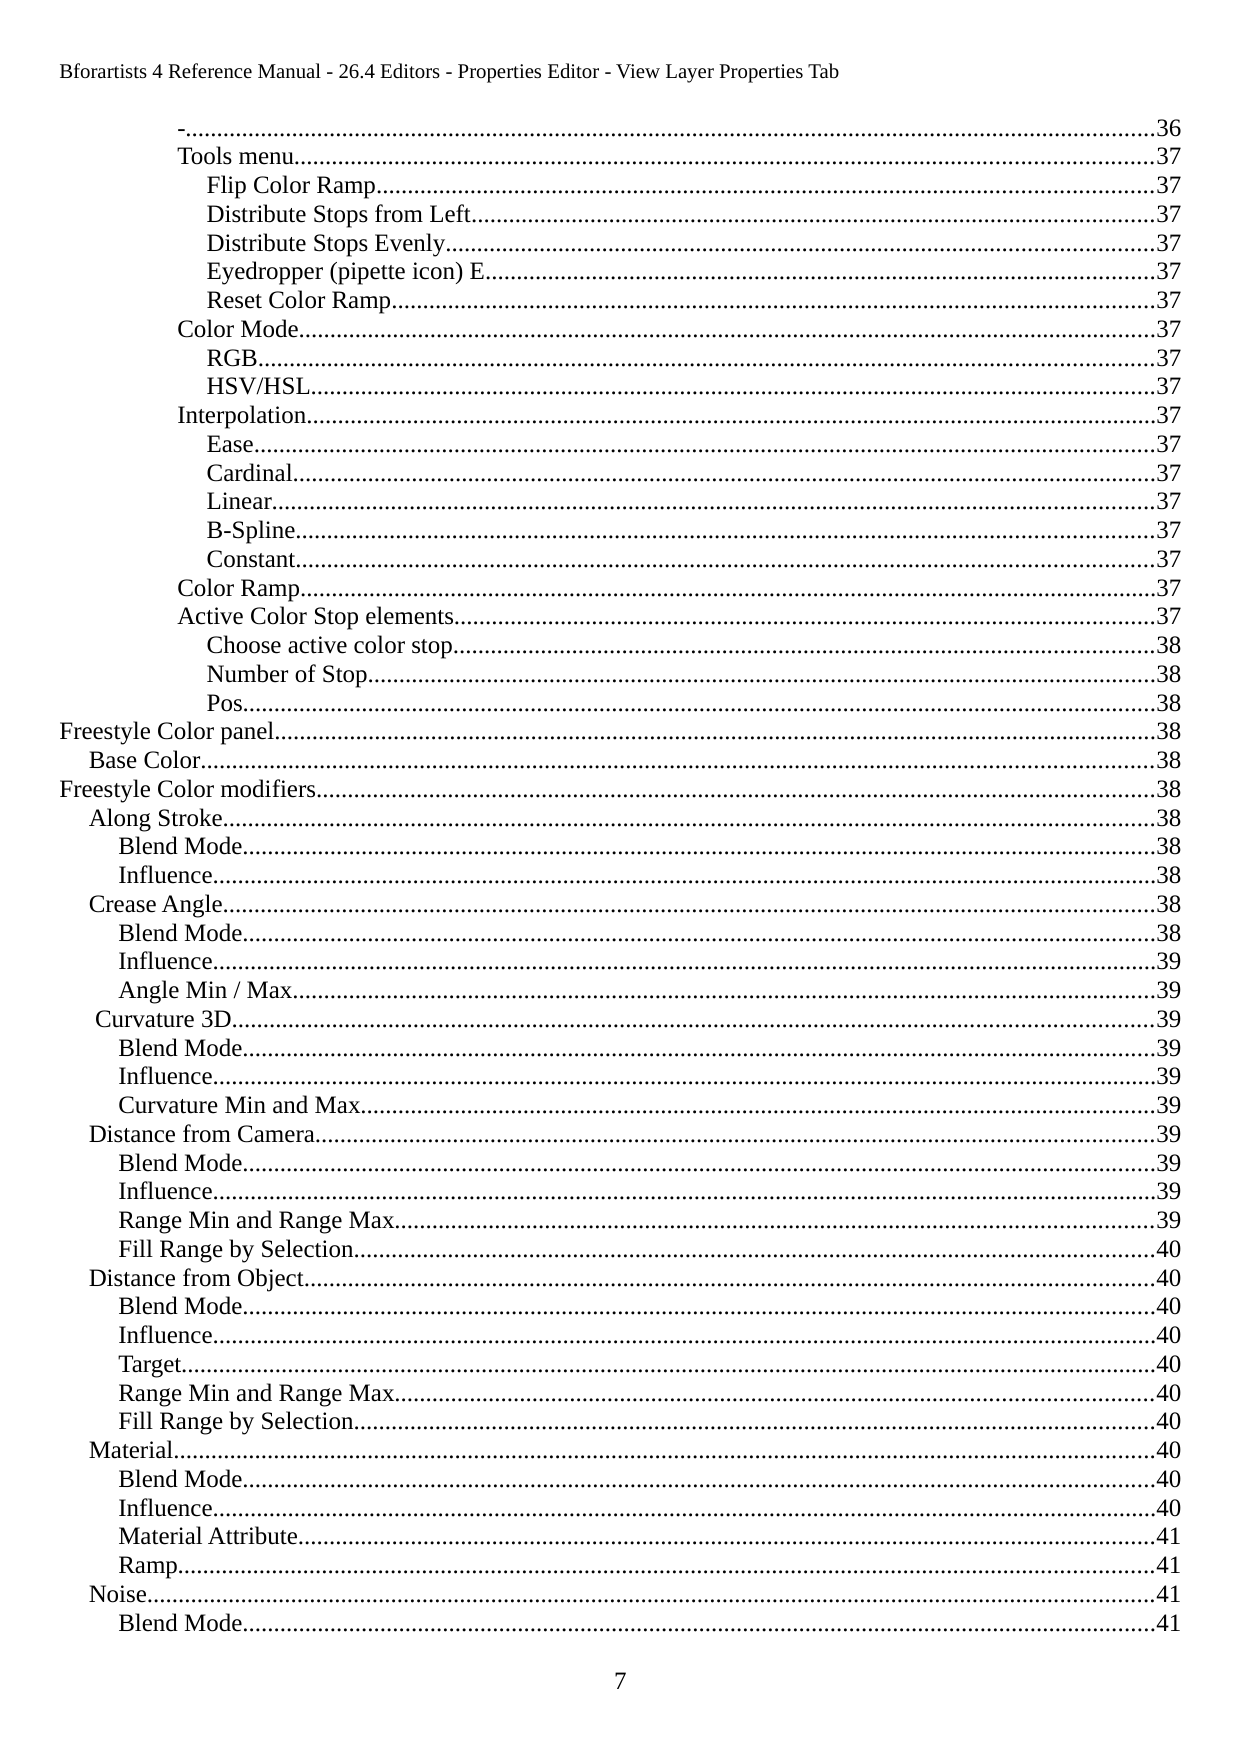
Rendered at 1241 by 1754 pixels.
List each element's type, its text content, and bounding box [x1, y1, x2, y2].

text Noise 41 [88, 1579, 1181, 1608]
text Along Stroke 38 [88, 803, 1181, 831]
text Freestyle Color panel 38 [59, 716, 1181, 745]
text Eyedropper (pipette icon) E 37 [206, 256, 1181, 285]
text Range Min and Range Max 39 [118, 1205, 1181, 1234]
text Interpolation 37 [177, 400, 1181, 429]
text Range Min and Range Max 40 [118, 1378, 1181, 1406]
text Curvature 3D 39 [88, 1004, 1181, 1033]
text Choose active color stop 38 [206, 630, 1181, 659]
text Fill Range by Selection 40 [118, 1234, 1181, 1263]
text Crease Angle 38 [88, 889, 1181, 918]
text Material Attribute 41 [118, 1521, 1181, 1550]
text Tools menu 37 [177, 141, 1181, 170]
text Blend Mode 41 [118, 1608, 1181, 1636]
text Reset Color Ramp 37 [206, 285, 1181, 314]
text Influence 39 [118, 946, 1181, 975]
text Color Mode 37 [177, 314, 1181, 343]
text Constant 37 [206, 544, 1181, 573]
text Influence 39 [118, 1176, 1181, 1205]
text Active Color Stop elements 37 [177, 601, 1181, 630]
text HSV/HSL 37 [206, 371, 1181, 400]
text B-Spline 37 [206, 515, 1181, 544]
text Blend Mode 40 [118, 1291, 1181, 1320]
text Target 40 [118, 1349, 1181, 1378]
text Flip Color Ramp 37 [206, 170, 1181, 199]
text Freestyle Color modifiers 38 [59, 774, 1181, 803]
text Curvature Min and Max 39 [118, 1090, 1181, 1119]
text - 36 [177, 113, 1181, 141]
text Distribute Stops Evenly 37 [206, 228, 1181, 256]
text Linear 37 [206, 486, 1181, 515]
text Blend Mode 38 [118, 831, 1181, 860]
text Ramp 41 [118, 1550, 1181, 1579]
text Color Ramp 37 [177, 573, 1181, 601]
text Fill Range by Selection 40 [118, 1406, 1181, 1435]
text Blend Mode 39 [118, 1148, 1181, 1176]
text Influence 38 [118, 860, 1181, 889]
text Influence 39 [118, 1061, 1181, 1090]
text Distribute Stops from Left 37 [206, 199, 1181, 228]
text Influence 40 [118, 1493, 1181, 1521]
text Pos 38 [206, 688, 1181, 716]
text Distance from Camera 39 [88, 1119, 1181, 1148]
text Influence 40 [118, 1320, 1181, 1349]
text Blend Mode 38 [118, 918, 1181, 946]
text Blend Mode 39 [118, 1033, 1181, 1061]
text Angle Min / Max 39 [118, 975, 1181, 1004]
text Cardinal 37 [206, 458, 1181, 486]
text Base Color 38 [88, 745, 1181, 774]
text Number of Stop 38 [206, 659, 1181, 688]
text Ease 37 [206, 429, 1181, 458]
text Blend Mode 40 [118, 1464, 1181, 1493]
text RGB 37 [206, 343, 1181, 371]
text Distance from Object 40 [88, 1263, 1181, 1291]
text Material 40 [88, 1435, 1181, 1464]
